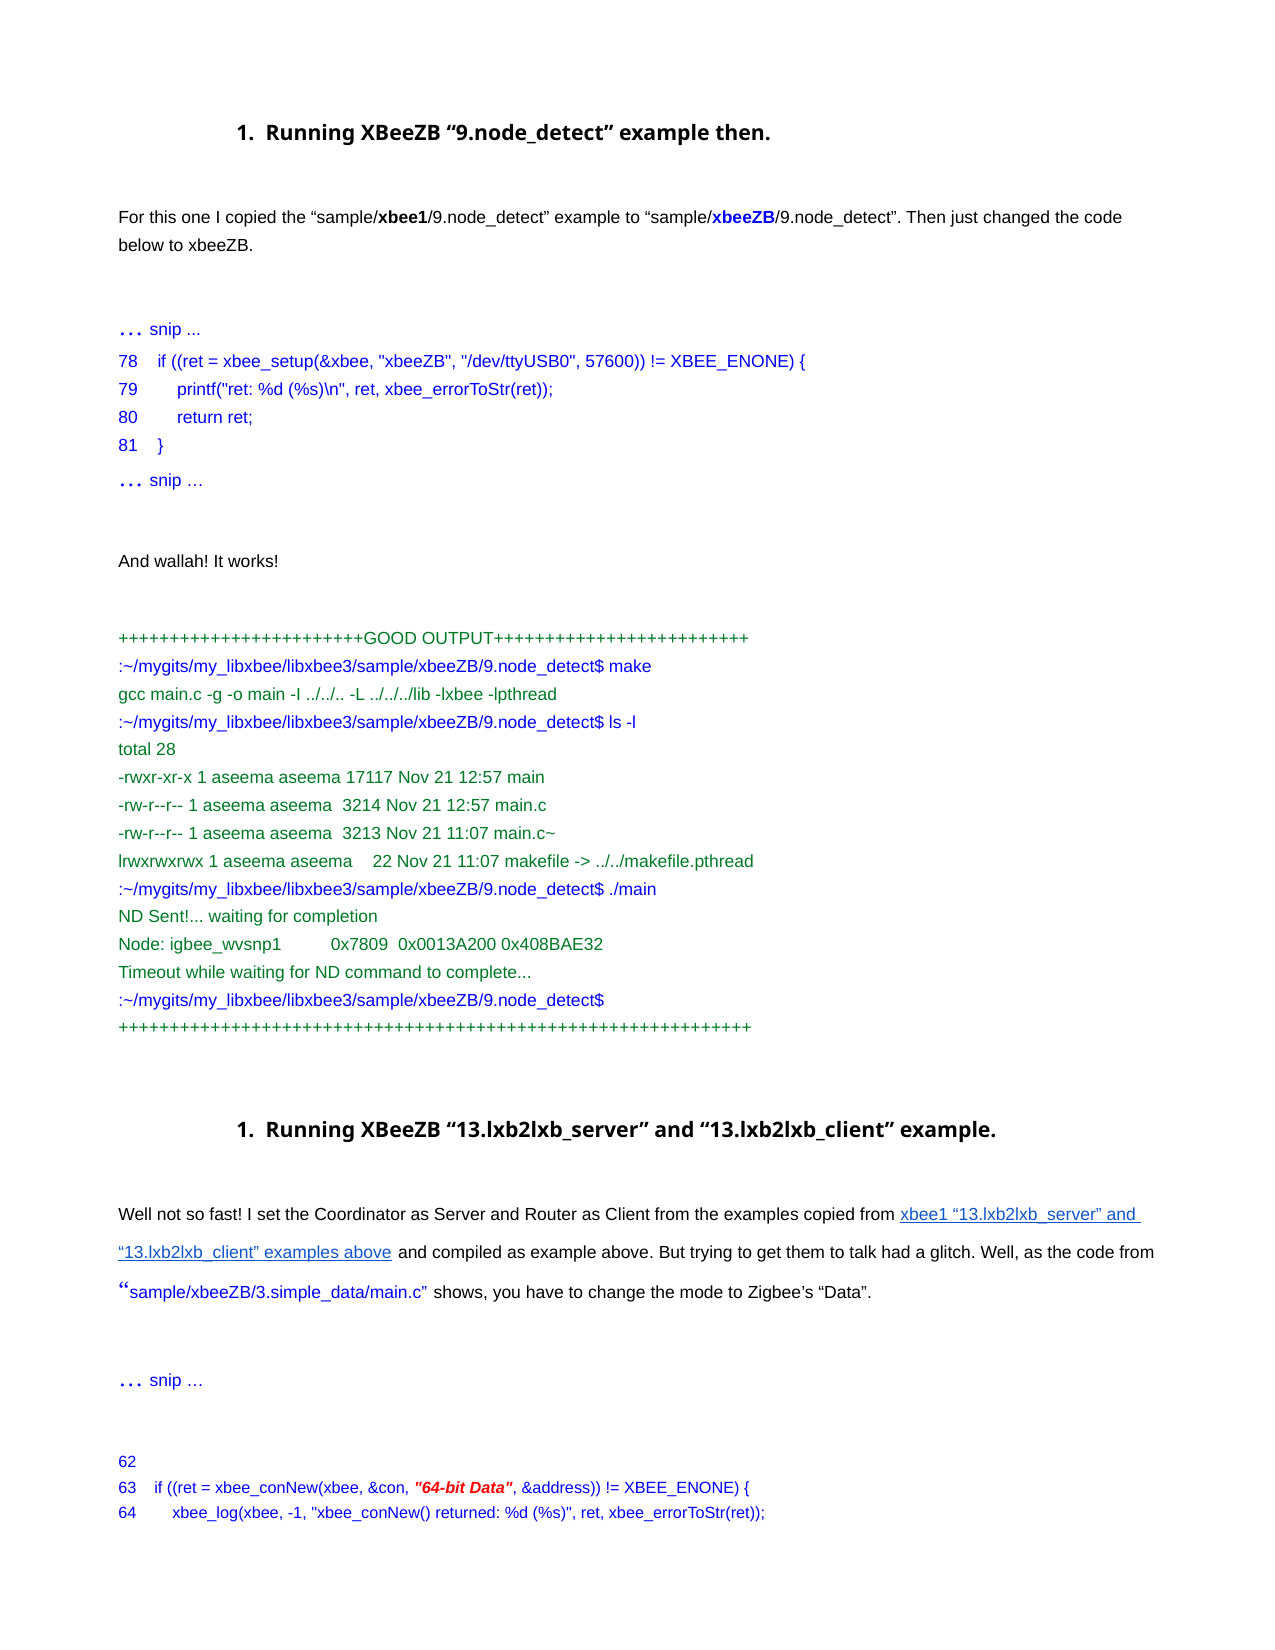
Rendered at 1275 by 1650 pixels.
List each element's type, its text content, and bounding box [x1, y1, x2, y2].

text -rw-r--r-- 1 aseema aseema 3214 Nov 21 12:57 main.c [118, 795, 1157, 815]
text For this one I copied the “sample/xbee1/9.node_detect” example to “sample/xbeeZB/9.node_detect”. Then just changed the code below to xbeeZB. [118, 207, 1157, 255]
subtitle Running XBeeZB “9.node_detect” example then. [236, 118, 1157, 147]
text Well not so fast! I set the Coordinator as Server and Router as Client from the examples copied from xbee1 “13.lxb2lxb_server” and “13.lxb2lxb_client” examples above and compiled as example above. But trying to get them to talk had a glitch. Well, as the code from “sample/xbeeZB/3.simple_data/main.c” shows, you have to change the mode to Zigbee’s “Data”. [118, 1204, 1157, 1303]
text Node: igbee_wvsnp1 0x7809 0x0013A200 0x408BAE32 [118, 934, 1157, 954]
text 81 } [118, 435, 1157, 455]
text … snip ... [118, 312, 1157, 341]
text 78 if ((ret = xbee_setup(&xbee, "xbeeZB", "/dev/ttyUSB0", 57600)) != XBEE_ENONE) { [118, 351, 1157, 372]
text … snip … [118, 1363, 1157, 1392]
text ++++++++++++++++++++++++++++++++++++++++++++++++++++++++++++++ [118, 1017, 1157, 1038]
text Timeout while waiting for ND command to complete... [118, 962, 1157, 982]
text 79 printf("ret: %d (%s)\n", ret, xbee_errorToStr(ret)); [118, 379, 1157, 399]
text ND Sent!... waiting for completion [118, 906, 1157, 926]
text :~/mygits/my_libxbee/libxbee3/sample/xbeeZB/9.node_detect$ [118, 990, 1157, 1010]
text -rwxr-xr-x 1 aseema aseema 17117 Nov 21 12:57 main [118, 767, 1157, 787]
text 63 if ((ret = xbee_conNew(xbee, &con, "64-bit Data", &address)) != XBEE_ENONE) { [118, 1478, 1157, 1496]
text -rw-r--r-- 1 aseema aseema 3213 Nov 21 11:07 main.c~ [118, 823, 1157, 843]
text ++++++++++++++++++++++++GOOD OUTPUT+++++++++++++++++++++++++ [118, 628, 1157, 648]
text 62 [118, 1452, 1157, 1471]
text :~/mygits/my_libxbee/libxbee3/sample/xbeeZB/9.node_detect$ ./main [118, 878, 1157, 899]
text :~/mygits/my_libxbee/libxbee3/sample/xbeeZB/9.node_detect$ ls -l [118, 712, 1157, 732]
text And wallah! It works! [118, 551, 1157, 571]
text lrwxrwxrwx 1 aseema aseema 22 Nov 21 11:07 makefile -> ../../makefile.pthread [118, 851, 1157, 871]
text :~/mygits/my_libxbee/libxbee3/sample/xbeeZB/9.node_detect$ make [118, 656, 1157, 676]
subtitle Running XBeeZB “13.lxb2lxb_server” and “13.lxb2lxb_client” example. [236, 1115, 1157, 1144]
text … snip … [118, 463, 1157, 491]
text 80 return ret; [118, 407, 1157, 427]
text 64 xbee_log(xbee, -1, "xbee_conNew() returned: %d (%s)", ret, xbee_errorToStr(ret)); [118, 1503, 1157, 1522]
text total 28 [118, 739, 1157, 759]
text gcc main.c -g -o main -I ../../.. -L ../../../lib -lxbee -lpthread [118, 684, 1157, 704]
